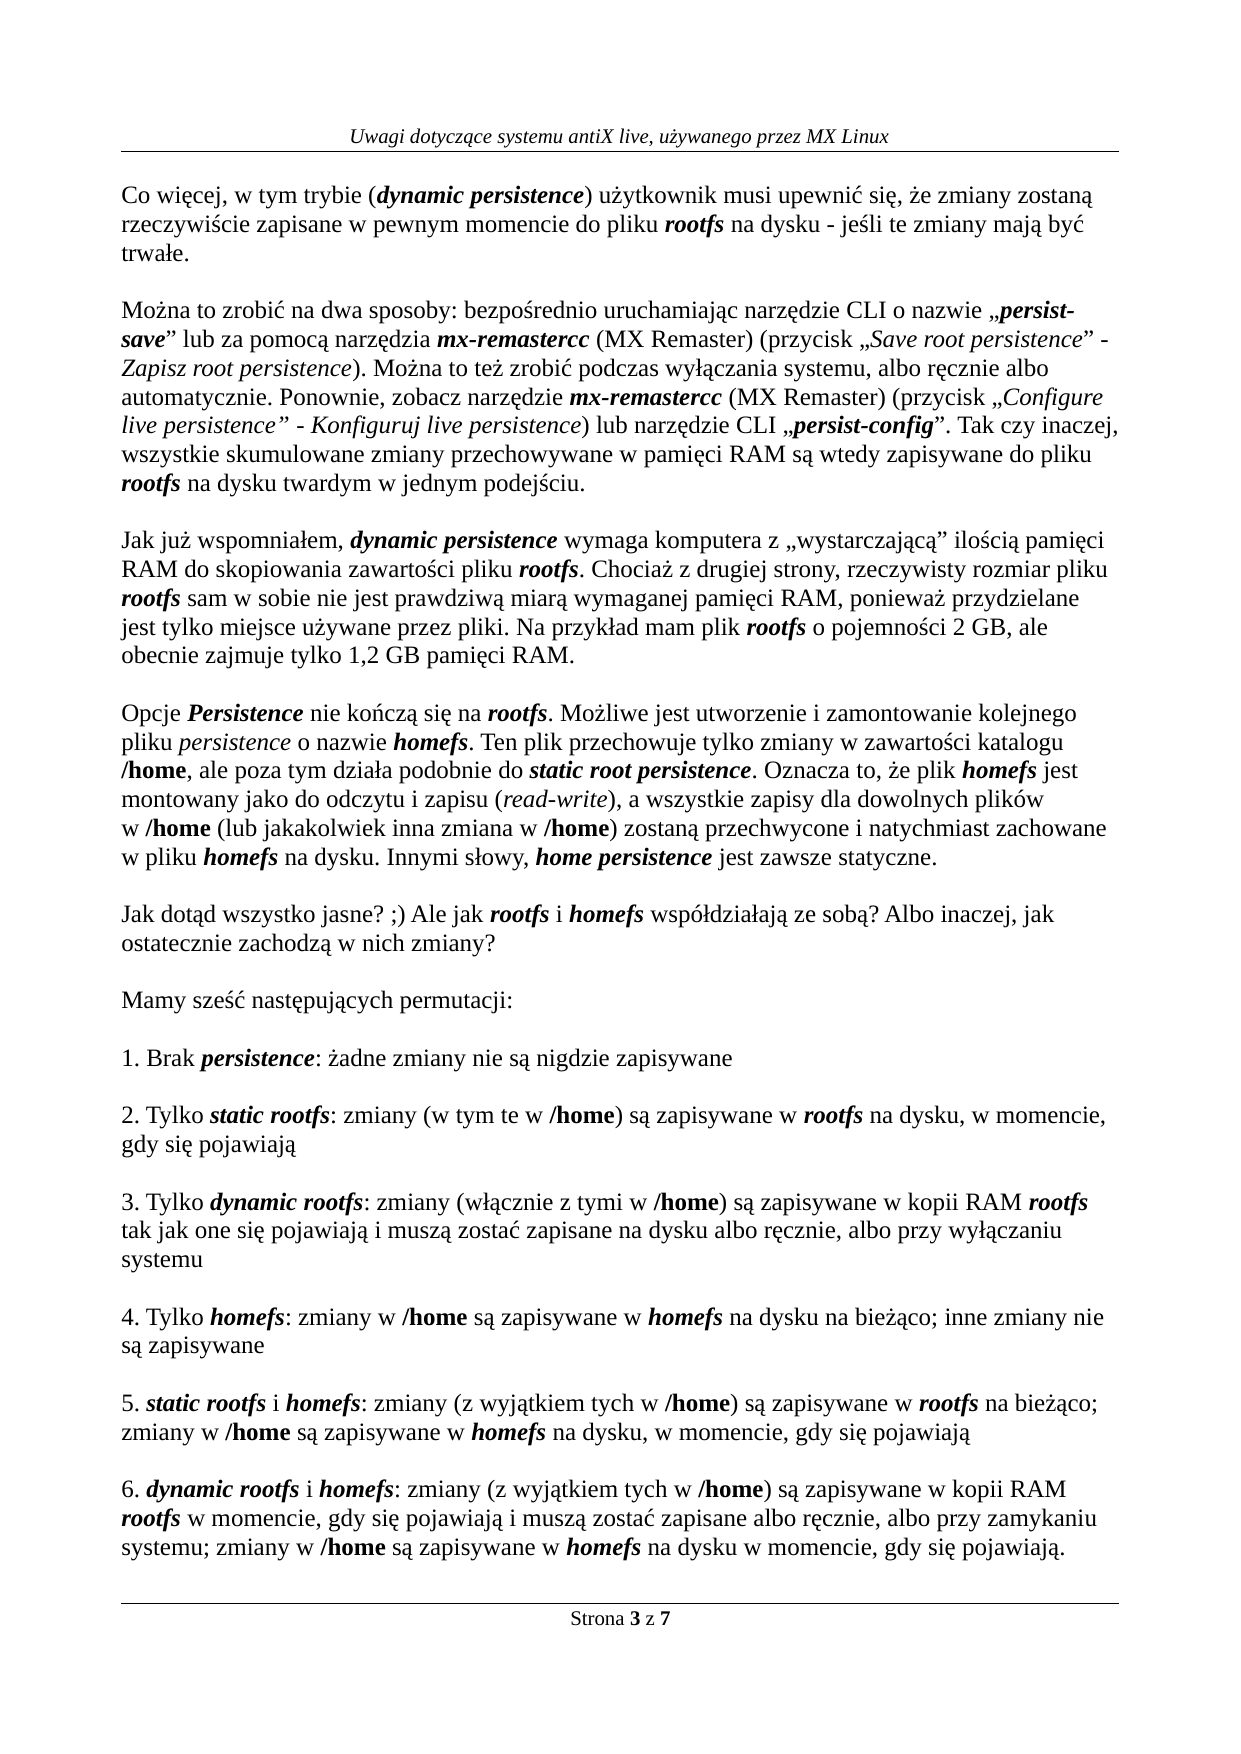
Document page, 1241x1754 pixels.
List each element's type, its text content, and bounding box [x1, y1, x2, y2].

text Jak dotąd wszystko jasne? ;) Ale jak rootfs i homefs współdziałają ze sobą? Albo inaczej, jak ostatecznie zachodzą w nich zmiany? [121, 899, 1119, 957]
text Co więcej, w tym trybie (dynamic persistence) użytkownik musi upewnić się, że zmiany zostaną rzeczywiście zapisane w pewnym momencie do pliku rootfs na dysku - jeśli te zmiany mają być trwałe. [121, 181, 1119, 267]
text Można to zrobić na dwa sposoby: bezpośrednio uruchamiając narzędzie CLI o nazwie „persist-save” lub za pomocą narzędzia mx-remastercc (MX Remaster) (przycisk „Save root persistence” - Zapisz root persistence). Można to też zrobić podczas wyłączania systemu, albo ręcznie albo automatycznie. Ponownie, zobacz narzędzie mx-remastercc (MX Remaster) (przycisk „Configure live persistence” - Konfiguruj live persistence) lub narzędzie CLI „persist-config”. Tak czy inaczej, wszystkie skumulowane zmiany przechowywane w pamięci RAM są wtedy zapisywane do pliku rootfs na dysku twardym w jednym podejściu. [121, 296, 1119, 497]
text 6. dynamic rootfs i homefs: zmiany (z wyjątkiem tych w /home) są zapisywane w kopii RAM rootfs w momencie, gdy się pojawiają i muszą zostać zapisane albo ręcznie, albo przy zamykaniu systemu; zmiany w /home są zapisywane w homefs na dysku w momencie, gdy się pojawiają. [121, 1474, 1119, 1561]
text 3. Tylko dynamic rootfs: zmiany (włącznie z tymi w /home) są zapisywane w kopii RAM rootfs tak jak one się pojawiają i muszą zostać zapisane na dysku albo ręcznie, albo przy wyłączaniu systemu [121, 1187, 1119, 1273]
text Opcje Persistence nie kończą się na rootfs. Możliwe jest utworzenie i zamontowanie kolejnego pliku persistence o nazwie homefs. Ten plik przechowuje tylko zmiany w zawartości katalogu /home, ale poza tym działa podobnie do static root persistence. Oznacza to, że plik homefs jest montowany jako do odczytu i zapisu (read-write), a wszystkie zapisy dla dowolnych plików w /home (lub jakakolwiek inna zmiana w /home) zostaną przechwycone i natychmiast zachowane w pliku homefs na dysku. Innymi słowy, home persistence jest zawsze statyczne. [121, 698, 1119, 871]
text Jak już wspomniałem, dynamic persistence wymaga komputera z „wystarczającą” ilością pamięci RAM do skopiowania zawartości pliku rootfs. Chociaż z drugiej strony, rzeczywisty rozmiar pliku rootfs sam w sobie nie jest prawdziwą miarą wymaganej pamięci RAM, ponieważ przydzielane jest tylko miejsce używane przez pliki. Na przykład mam plik rootfs o pojemności 2 GB, ale obecnie zajmuje tylko 1,2 GB pamięci RAM. [121, 526, 1119, 669]
text 1. Brak persistence: żadne zmiany nie są nigdzie zapisywane [121, 1043, 1119, 1072]
text 5. static rootfs i homefs: zmiany (z wyjątkiem tych w /home) są zapisywane w rootfs na bieżąco; [121, 1388, 1119, 1417]
text zmiany w /home są zapisywane w homefs na dysku, w momencie, gdy się pojawiają [121, 1417, 1119, 1446]
text Mamy sześć następujących permutacji: [121, 986, 1119, 1014]
text 2. Tylko static rootfs: zmiany (w tym te w /home) są zapisywane w rootfs na dysku, w momencie, gdy się pojawiają [121, 1101, 1119, 1158]
text 4. Tylko homefs: zmiany w /home są zapisywane w homefs na dysku na bieżąco; inne zmiany nie są zapisywane [121, 1302, 1119, 1359]
